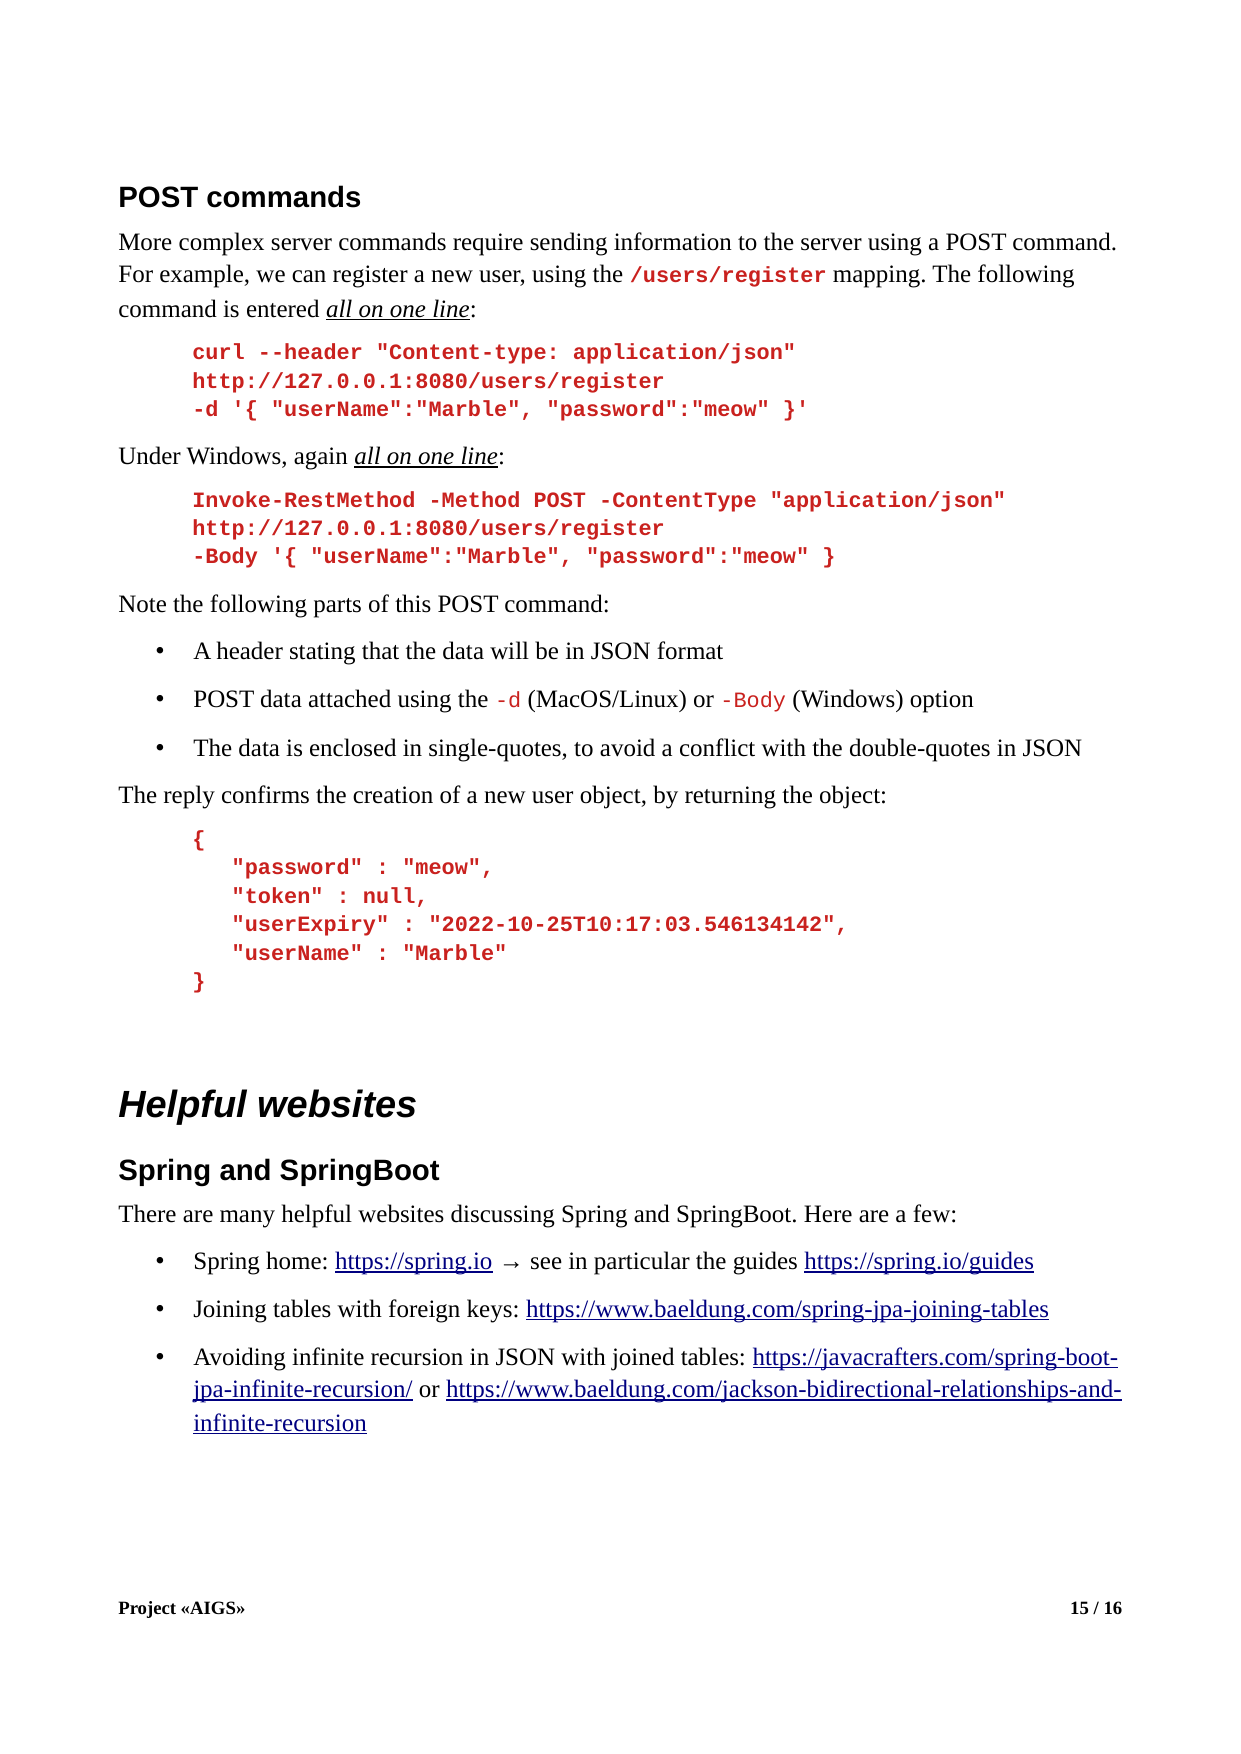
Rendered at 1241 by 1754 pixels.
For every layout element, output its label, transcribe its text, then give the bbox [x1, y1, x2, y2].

list Avoiding infinite recursion in JSON with joined tables: https://javacrafters.com/spring-boot-jpa-infinite-recursion/ or https://www.baeldung.com/jackson-bidirectional-relationships-and-infinite-recursion [156, 1342, 1122, 1436]
text { "password" : "meow", "token" : null, "userExpiry" : "2022-10-25T10:17:03.546134142", "userName" : "Marble" } [192, 828, 1122, 995]
subtitle POST commands [118, 180, 1122, 214]
list Joining tables with foreign keys: https://www.baeldung.com/spring-jpa-joining-tables [156, 1294, 1122, 1323]
text More complex server commands require sending information to the server using a POST command. For example, we can register a new user, using the /users/register mapping. The following command is entered all on one line: [118, 227, 1122, 322]
text Note the following parts of this POST command: [118, 589, 1122, 617]
text Invoke-RestMethod -Method POST -ContentType "application/json" http://127.0.0.1:8080/users/register -Body '{ "userName":"Marble", "password":"meow" } [192, 489, 1122, 571]
text There are many helpful websites discussing Spring and SpringBoot. Here are a few: [118, 1199, 1122, 1227]
list POST data attached using the -d (MacOS/Linux) or -Body (Windows) option [156, 684, 1122, 714]
subtitle Spring and SpringBoot [118, 1152, 1122, 1186]
list The data is enclosed in single-quotes, to avoid a conflict with the double-quotes in JSON [156, 733, 1122, 762]
list A header stating that the data will be in JSON format [156, 636, 1122, 665]
list Spring home: https://spring.io → see in particular the guides https://spring.io/guides [156, 1246, 1122, 1275]
text The reply confirms the creation of a new user object, by returning the object: [118, 781, 1122, 809]
subtitle Helpful websites [118, 1082, 1122, 1125]
text Under Windows, again all on one line: [118, 441, 1122, 470]
text curl --header "Content-type: application/json" http://127.0.0.1:8080/users/register -d '{ "userName":"Marble", "password":"meow" }' [192, 341, 1122, 423]
